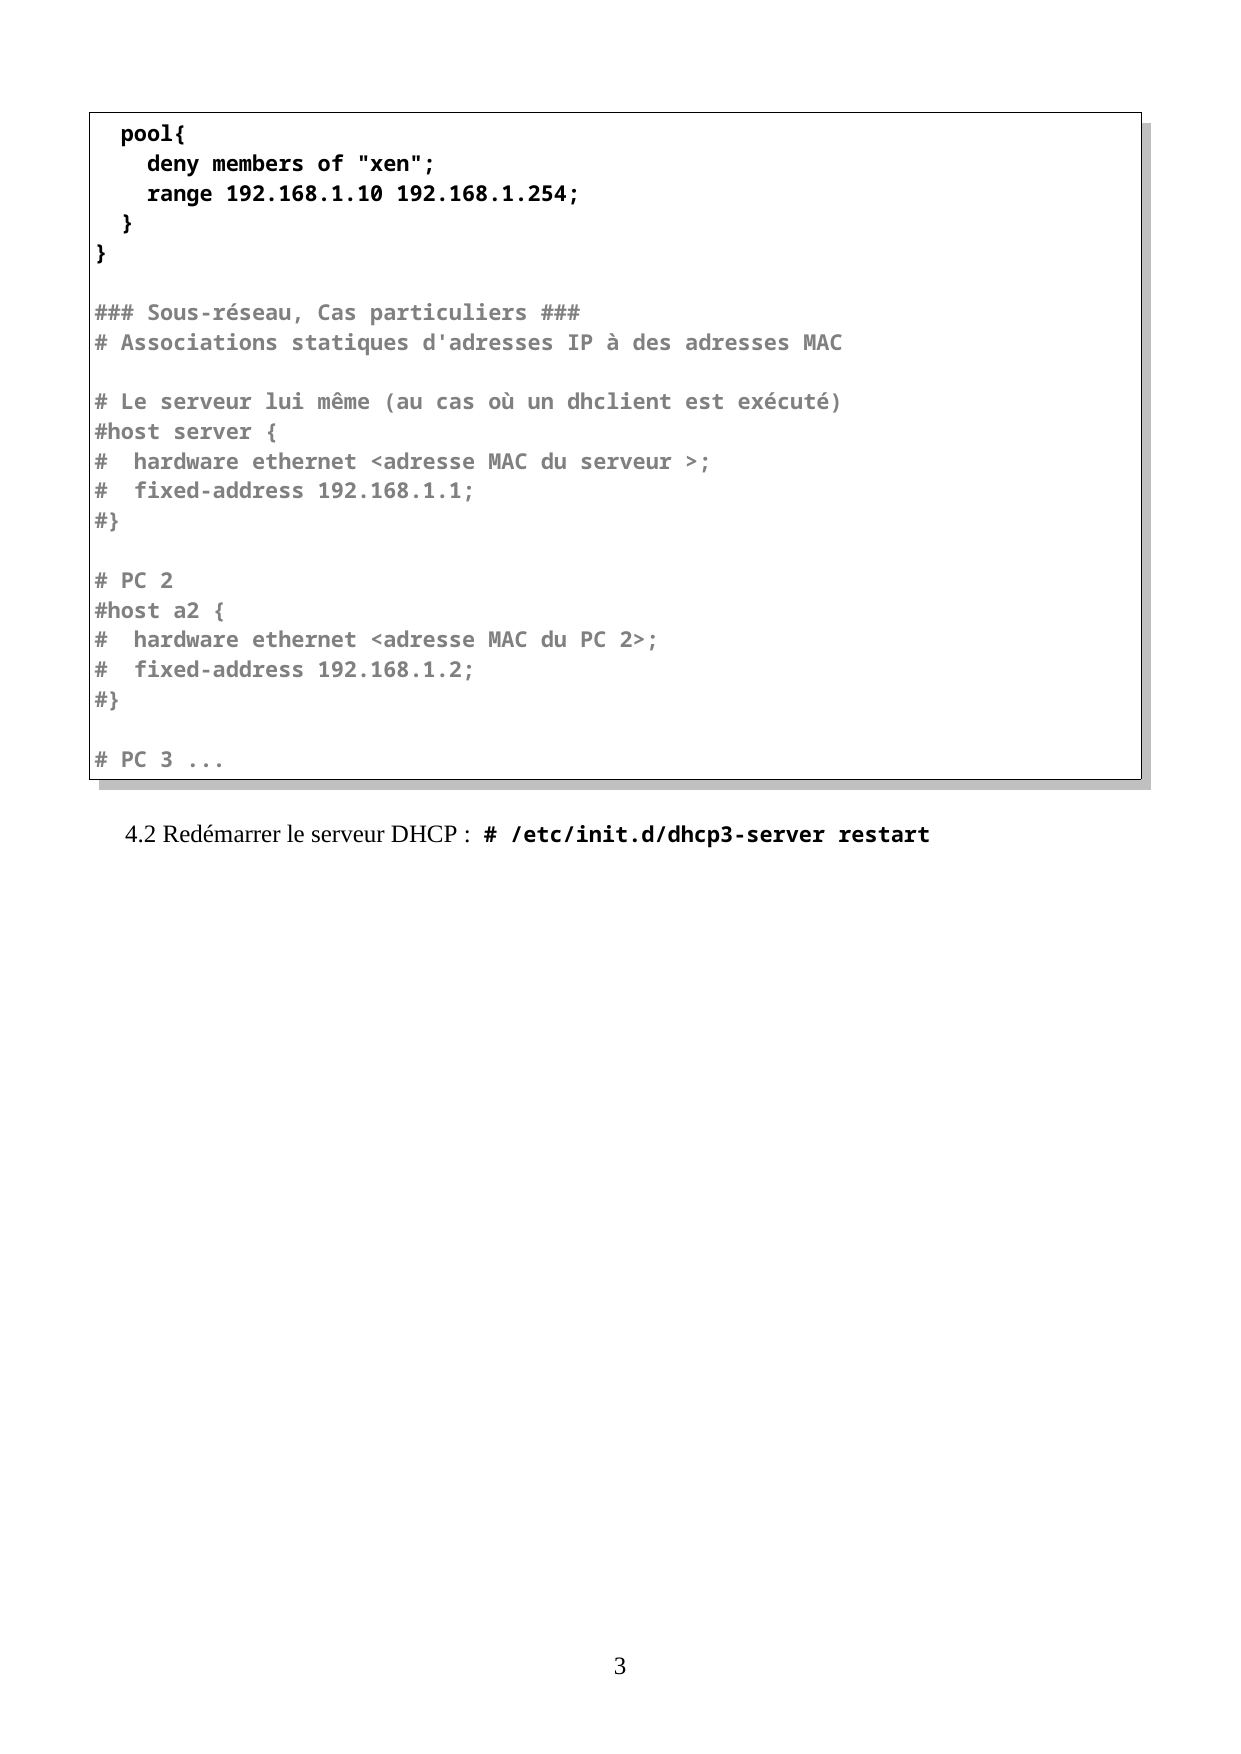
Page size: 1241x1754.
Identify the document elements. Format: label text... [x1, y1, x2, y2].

table_header pool{ deny members of "xen"; range 192.168.1.10 192.168.1.254; } } ### Sous-réseau, Cas particuliers ### # Associations statiques d'adresses IP à des adresses MAC # Le serveur lui même (au cas où un dhclient est exécuté) #host server { # hardware ethernet <adresse MAC du serveur >; # fixed-address 192.168.1.1; #} # PC 2 #host a2 { # hardware ethernet <adresse MAC du PC 2>; # fixed-address 192.168.1.2; #} # PC 3 ... [90, 113, 1141, 779]
list Redémarrer le serveur DHCP : # /etc/init.d/dhcp3-server restart [125, 819, 1151, 848]
